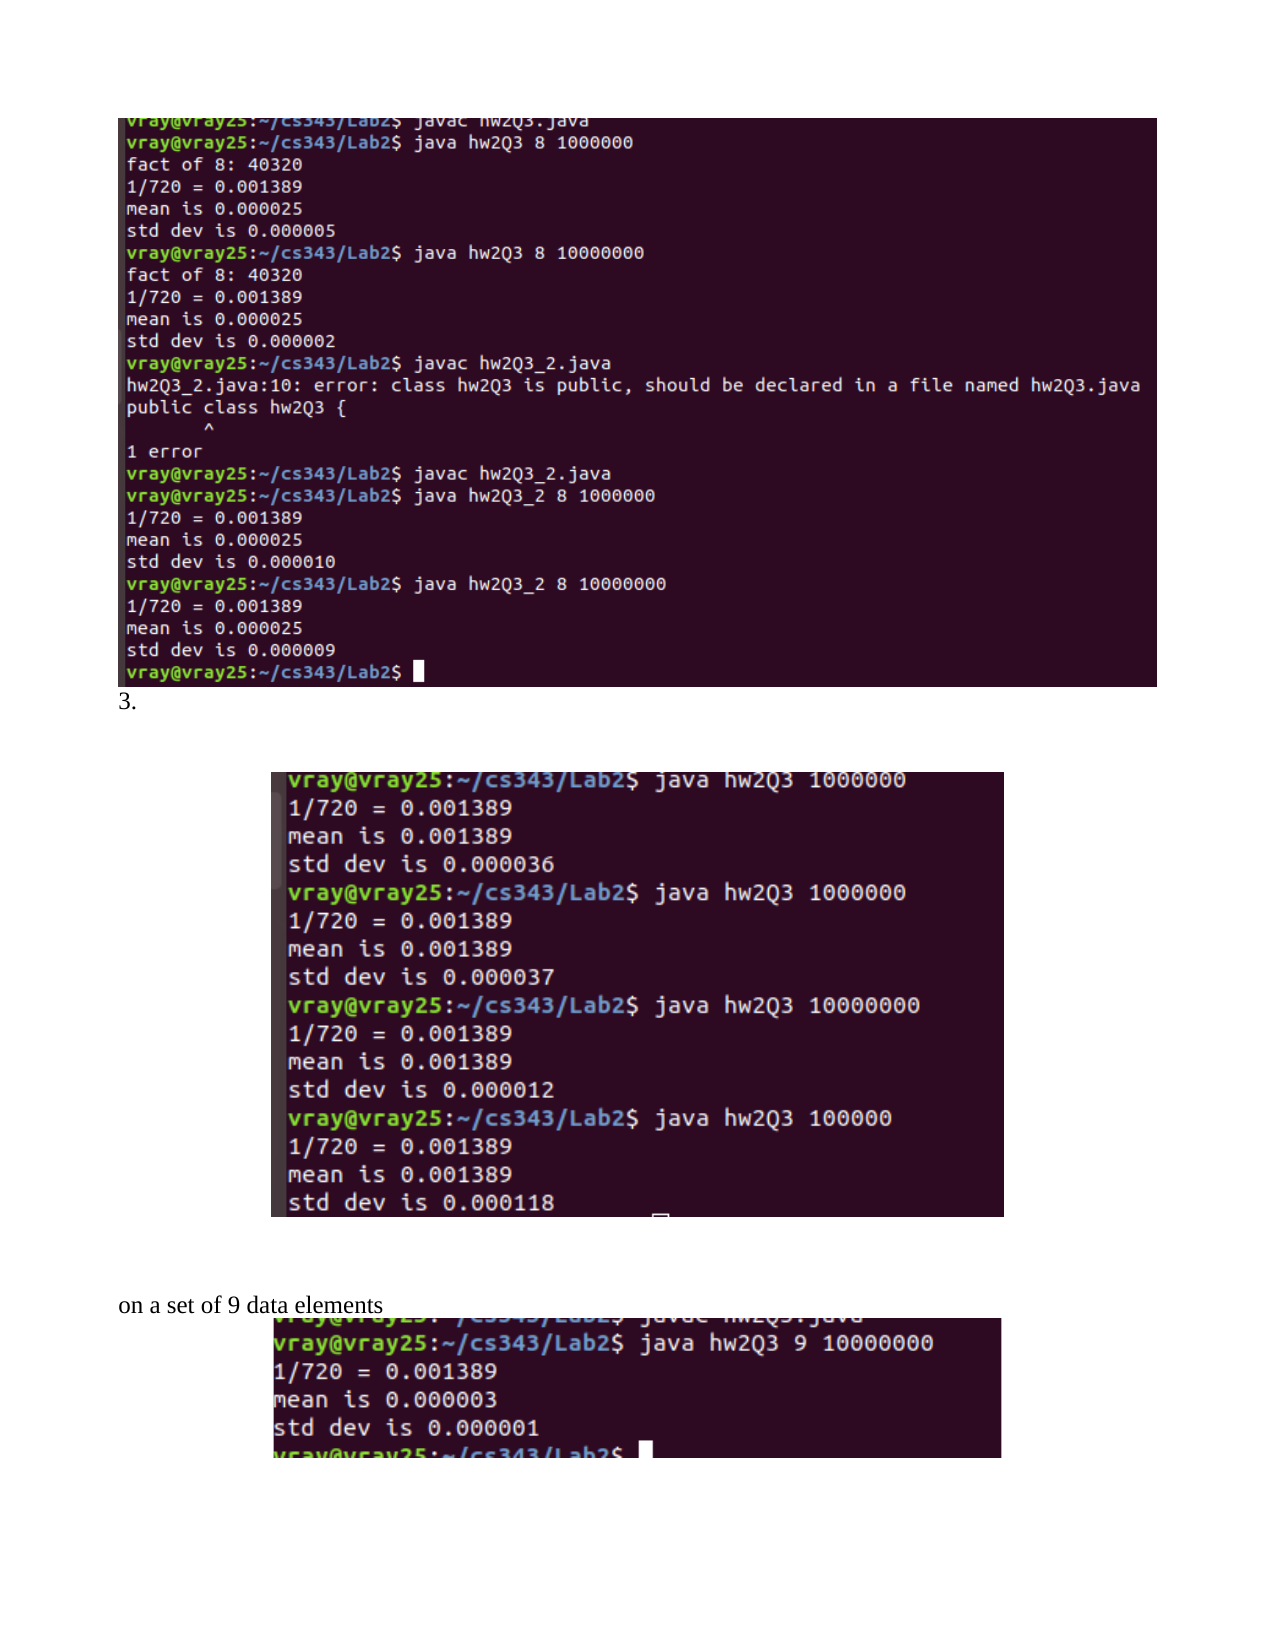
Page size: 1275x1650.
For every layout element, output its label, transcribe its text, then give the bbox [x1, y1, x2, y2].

picture [273, 1318, 1002, 1458]
text 3. [118, 687, 1157, 715]
picture [118, 118, 1157, 687]
text on a set of 9 data elements [118, 1290, 1157, 1319]
picture [271, 772, 1004, 1217]
